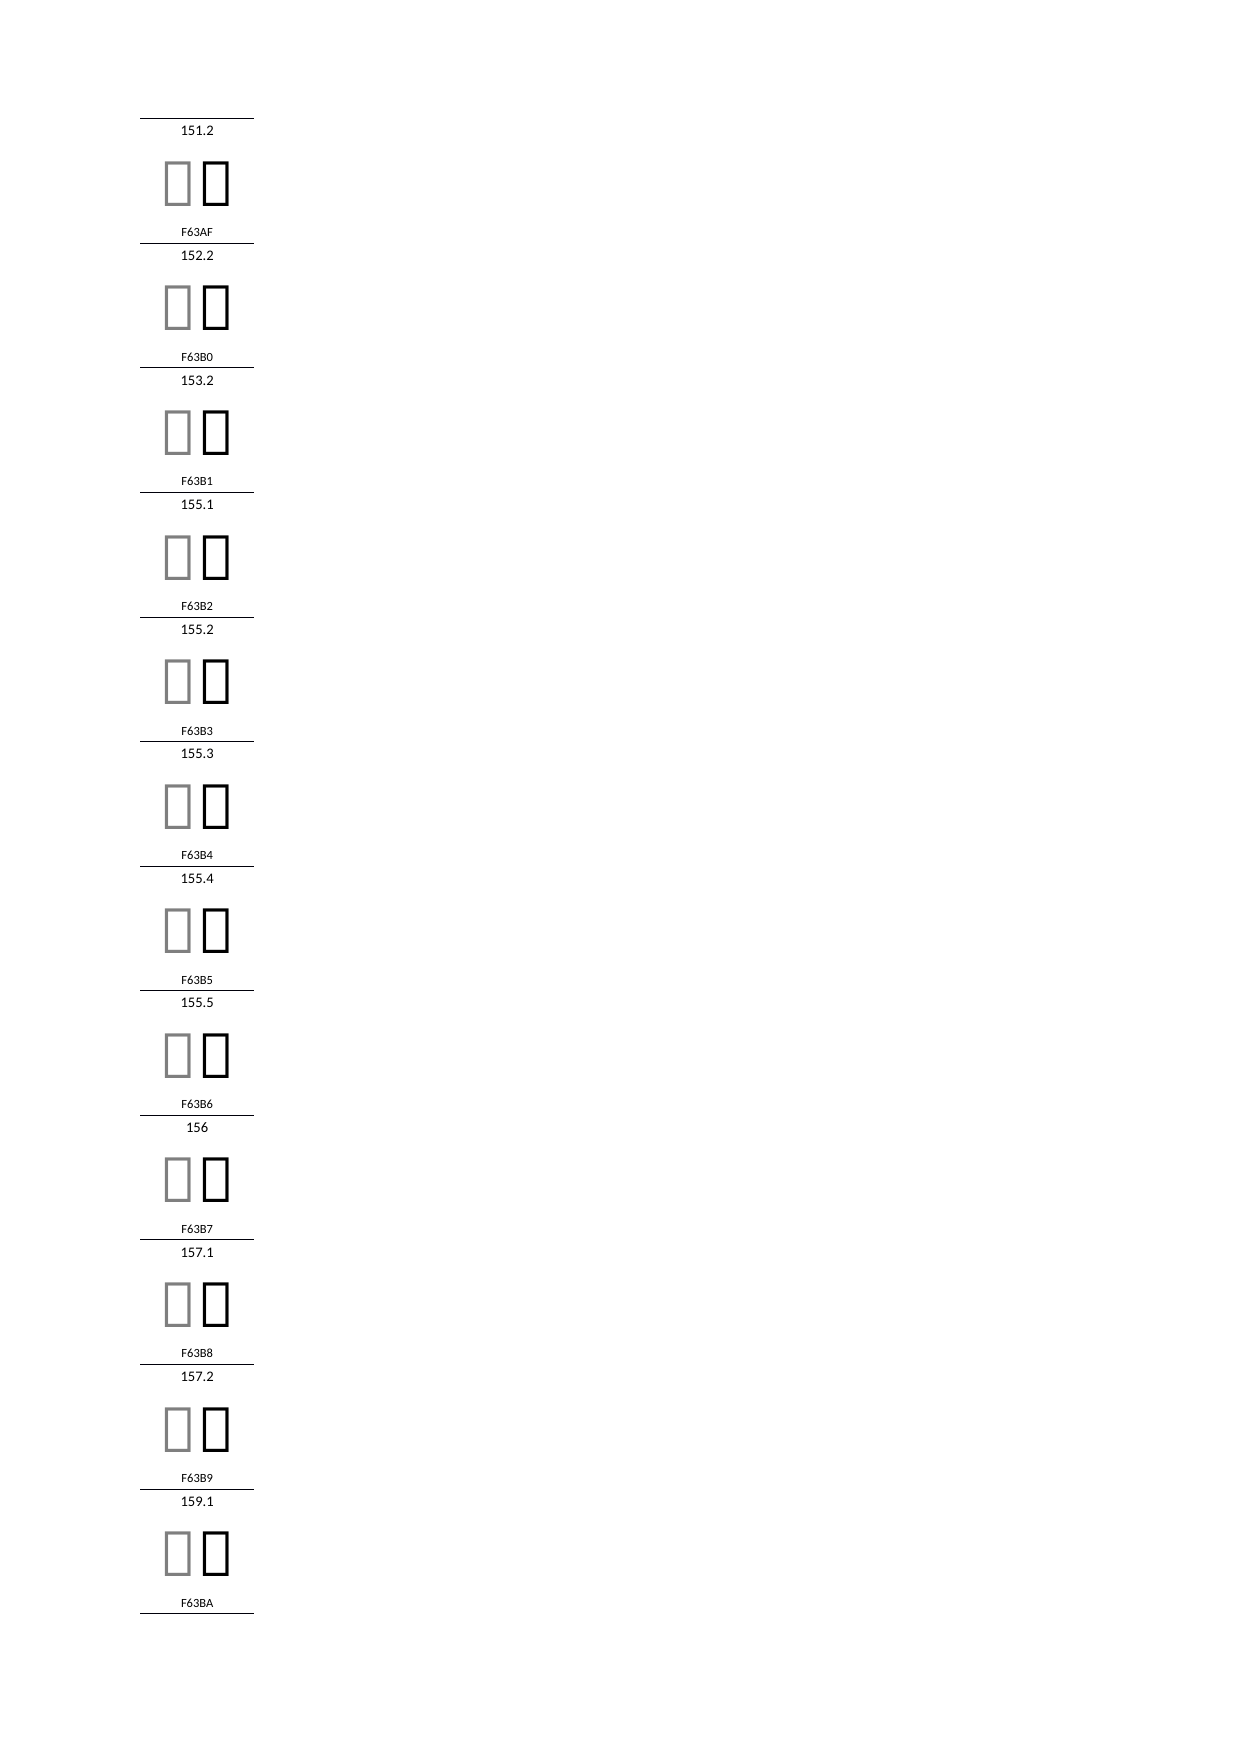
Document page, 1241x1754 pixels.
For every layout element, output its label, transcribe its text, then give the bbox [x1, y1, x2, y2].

table_cell 151.2 󶡟󶎯 F63AF [140, 119, 254, 243]
table_cell 155.1 󶡟󶎲 F63B2 [140, 493, 254, 616]
table_cell 155.3 󶡟󶎴 F63B4 [140, 742, 254, 866]
table_cell 152.2 󶡟󶎰 F63B0 [140, 244, 254, 367]
table_cell 156 󶡟󶎷 F63B7 [140, 1116, 254, 1239]
table_cell 157.2 󶡟󶎹 F63B9 [140, 1365, 254, 1488]
table_cell 155.4 󶡟󶎵 F63B5 [140, 867, 254, 990]
table_cell 155.5 󶡟󶎶 F63B6 [140, 991, 254, 1115]
table_cell 155.2 󶡟󶎳 F63B3 [140, 618, 254, 741]
table_cell 159.1 󶡟󶎺 F63BA [140, 1490, 254, 1613]
table_cell 157.1 󶡟󶎸 F63B8 [140, 1240, 254, 1364]
table_cell 153.2 󶡟󶎱 F63B1 [140, 368, 254, 492]
